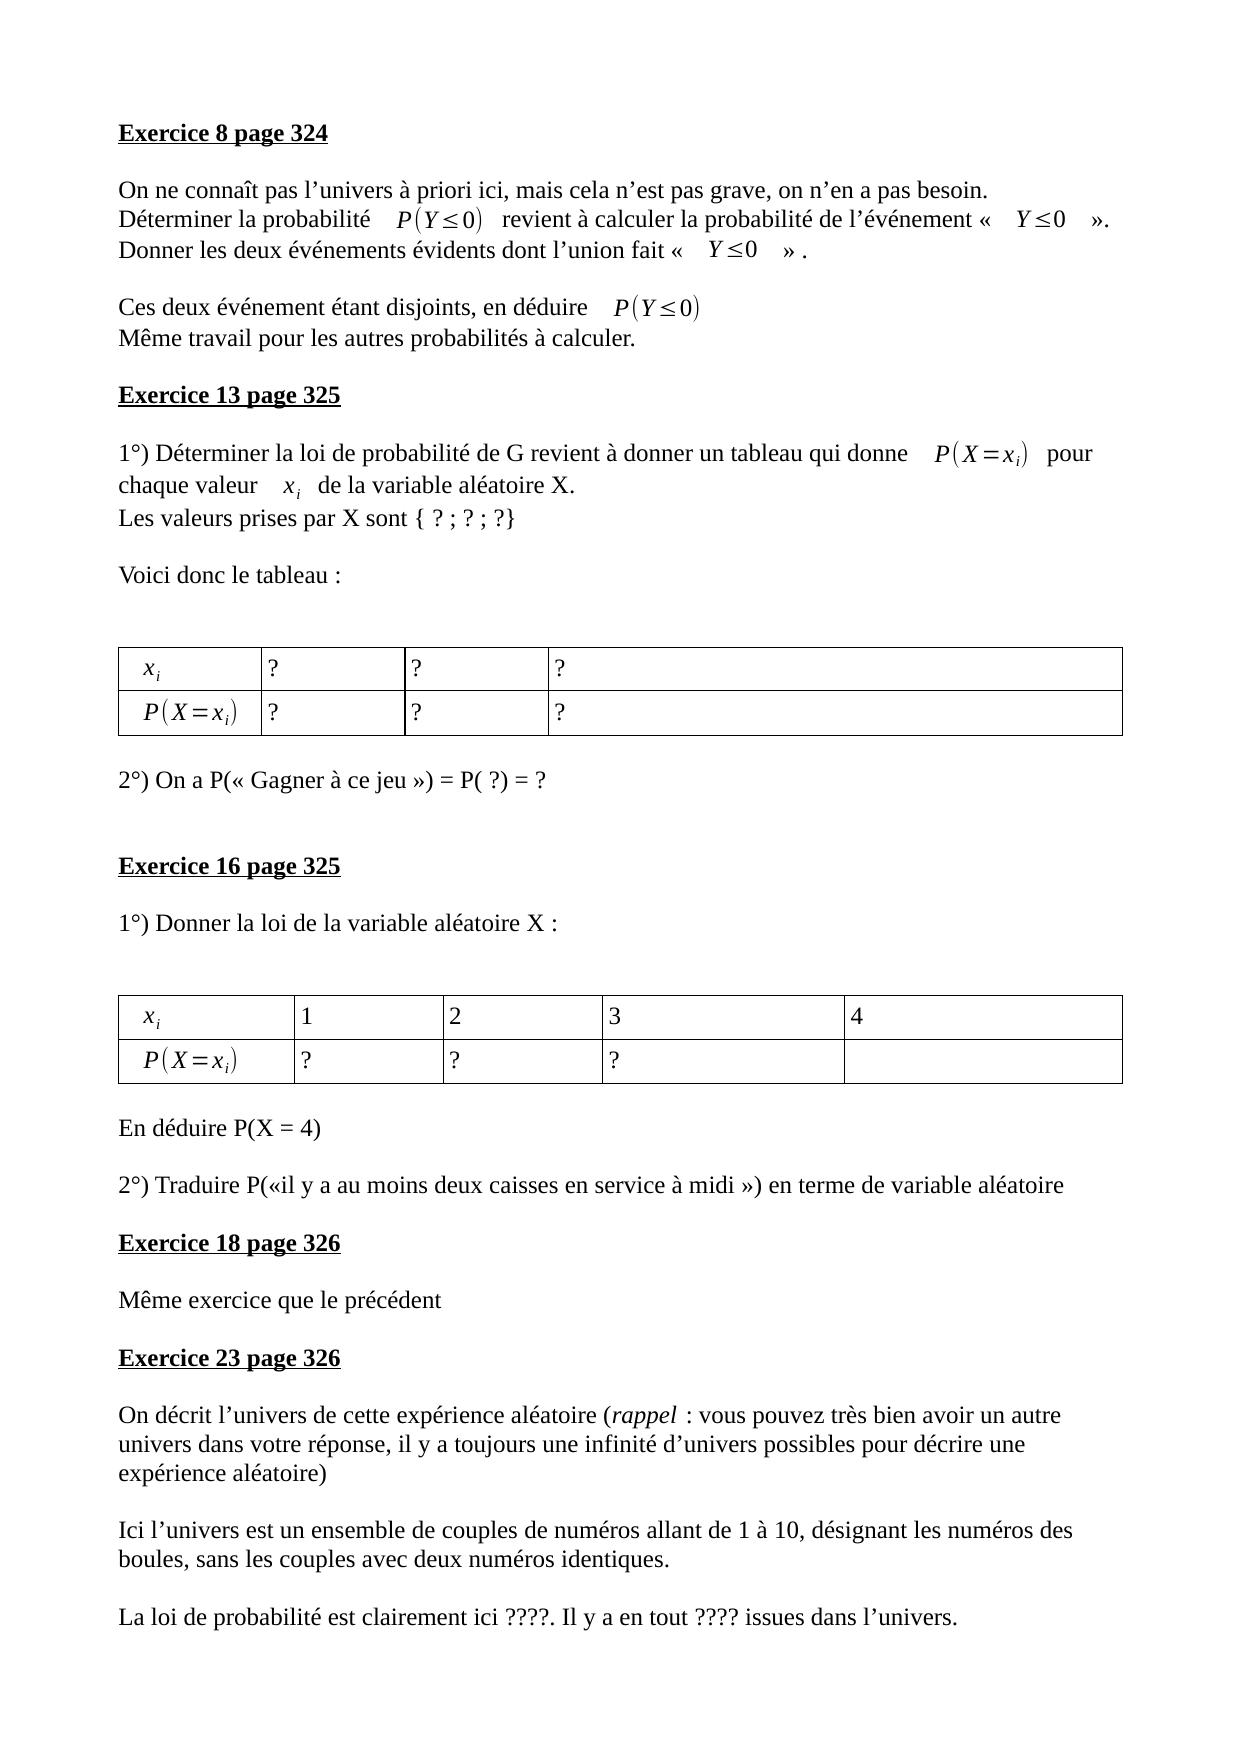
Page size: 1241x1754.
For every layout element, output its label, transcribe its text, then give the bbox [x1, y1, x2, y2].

table_cell ? [295, 1040, 443, 1083]
table_header 2 [444, 996, 602, 1038]
table_header ? [262, 648, 404, 690]
table_cell [845, 1040, 1122, 1083]
text Voici donc le tableau : [118, 560, 1122, 589]
text Exercice 23 page 326 [118, 1343, 1122, 1372]
text On ne connaît pas l’univers à priori ici, mais cela n’est pas grave, on n’en a pas besoin. [118, 176, 1122, 204]
table_header 3 [603, 996, 844, 1038]
table_cell ? [406, 691, 548, 735]
table_cell [119, 1040, 294, 1083]
table_header [119, 648, 261, 690]
text Ici l’univers est un ensemble de couples de numéros allant de 1 à 10, désignant les numéros des boules, sans les couples avec deux numéros identiques. [118, 1515, 1122, 1573]
table_cell ? [603, 1040, 844, 1083]
text La loi de probabilité est clairement ici ????. Il y a en tout ???? issues dans l’univers. [118, 1602, 1122, 1630]
table_header 1 [295, 996, 443, 1038]
table_cell ? [549, 691, 1122, 735]
text Donner les deux événements évidents dont l’union fait « » . [118, 235, 1122, 264]
text Déterminer la probabilité revient à calculer la probabilité de l’événement « ». [118, 204, 1122, 235]
table_header 4 [845, 996, 1122, 1038]
table_header ? [549, 648, 1122, 690]
text 1°) Déterminer la loi de probabilité de G revient à donner un tableau qui donne pour chaque valeur de la variable aléatoire X. [118, 438, 1122, 503]
table_cell ? [444, 1040, 602, 1083]
text 1°) Donner la loi de la variable aléatoire X : [118, 908, 1122, 937]
table_header ? [406, 648, 548, 690]
table_header [119, 996, 294, 1038]
text On décrit l’univers de cette expérience aléatoire (rappel : vous pouvez très bien avoir un autre univers dans votre réponse, il y a toujours une infinité d’univers possibles pour décrire une expérience aléatoire) [118, 1400, 1122, 1487]
text Exercice 16 page 325 [118, 851, 1122, 880]
text Ces deux événement étant disjoints, en déduire [118, 292, 1122, 323]
table_cell [119, 691, 261, 735]
table_cell ? [262, 691, 404, 735]
text Exercice 18 page 326 [118, 1228, 1122, 1257]
text 2°) On a P(« Gagner à ce jeu ») = P( ?) = ? [118, 765, 1122, 793]
text En déduire P(X = 4) [118, 1113, 1122, 1142]
text Même exercice que le précédent [118, 1285, 1122, 1314]
text Les valeurs prises par X sont { ? ; ? ; ?} [118, 503, 1122, 532]
text Exercice 13 page 325 [118, 380, 1122, 409]
text Même travail pour les autres probabilités à calculer. [118, 323, 1122, 352]
text Exercice 8 page 324 [118, 118, 1122, 147]
text 2°) Traduire P(«il y a au moins deux caisses en service à midi ») en terme de variable aléatoire [118, 1170, 1122, 1199]
